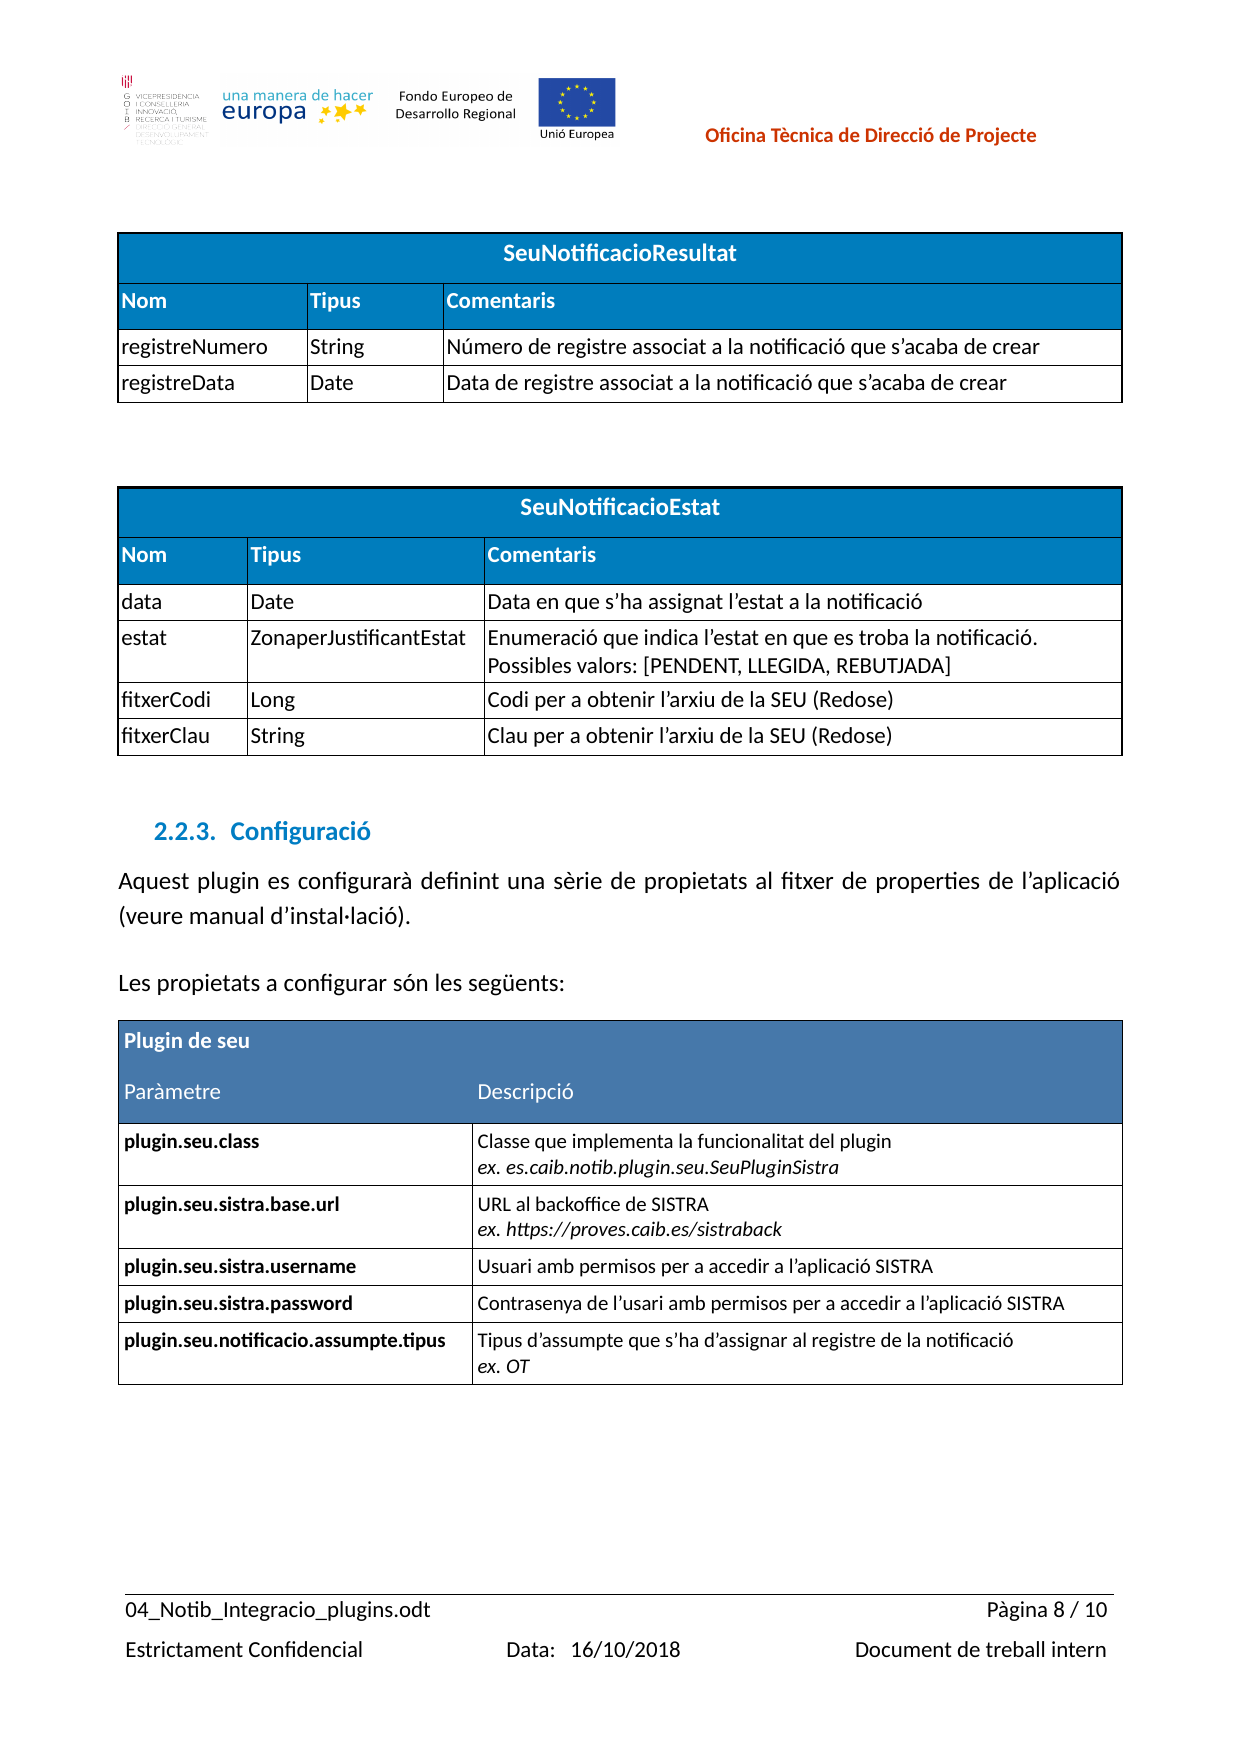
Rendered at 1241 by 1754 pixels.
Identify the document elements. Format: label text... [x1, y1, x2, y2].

table_cell Contrasenya de l’usari amb permisos per a accedir a l’aplicació SISTRA [473, 1286, 1122, 1322]
subtitle Configuració [153, 814, 1122, 848]
table_cell fitxerClau [119, 719, 247, 754]
table_cell registreData [119, 366, 307, 402]
table_cell Date [308, 366, 443, 402]
picture [118, 73, 213, 147]
table_cell plugin.seu.sistra.base.url [119, 1186, 472, 1248]
text Aquest plugin es configurarà definint una sèrie de propietats al fitxer de properties de l’aplicació (veure manual d’instal·lació). [118, 865, 1122, 931]
table_cell estat [119, 621, 247, 682]
table_cell Tipus [308, 284, 443, 329]
table_cell Tipus d’assumpte que s’ha d’assignar al registre de la notificació ex. OT [473, 1323, 1122, 1384]
table_header Plugin de seu [119, 1021, 1122, 1072]
table_cell plugin.seu.class [119, 1124, 472, 1185]
table_cell plugin.seu.sistra.password [119, 1286, 472, 1322]
table_cell Tipus [248, 538, 484, 584]
table_cell Usuari amb permisos per a accedir a l’aplicació SISTRA [473, 1249, 1122, 1285]
table_cell ZonaperJustificantEstat [248, 621, 484, 682]
table_cell plugin.seu.notificacio.assumpte.tipus [119, 1323, 472, 1384]
table_cell Nom [119, 284, 307, 329]
table_cell Comentaris [485, 538, 1121, 584]
table_cell Clau per a obtenir l’arxiu de la SEU (Redose) [485, 719, 1121, 754]
table_cell Enumeració que indica l’estat en que es troba la notificació. Possibles valors: [PENDENT, LLEGIDA, REBUTJADA] [485, 621, 1121, 682]
table_cell plugin.seu.sistra.username [119, 1249, 472, 1285]
table_cell Data en que s’ha assignat l’estat a la notificació [485, 585, 1121, 620]
table_cell Codi per a obtenir l’arxiu de la SEU (Redose) [485, 683, 1121, 718]
table_cell Long [248, 683, 484, 718]
picture [219, 73, 621, 147]
table_cell Nom [119, 538, 247, 584]
table_cell Date [248, 585, 484, 620]
table_cell Descripció [472, 1072, 1122, 1123]
table_cell Número de registre associat a la notificació que s’acaba de crear [444, 330, 1121, 365]
table_cell fitxerCodi [119, 683, 247, 718]
table_cell Data de registre associat a la notificació que s’acaba de crear [444, 366, 1121, 402]
table_cell String [308, 330, 443, 365]
table_cell data [119, 585, 247, 620]
table_header SeuNotificacioEstat [119, 489, 1121, 537]
table_header SeuNotificacioResultat [119, 234, 1121, 283]
table_cell Paràmetre [119, 1072, 472, 1123]
text Les propietats a configurar són les següents: [118, 968, 1122, 998]
table_cell Classe que implementa la funcionalitat del plugin ex. es.caib.notib.plugin.seu.SeuPluginSistra [473, 1124, 1122, 1185]
table_cell URL al backoffice de SISTRA ex. https://proves.caib.es/sistraback [473, 1186, 1122, 1248]
table_cell registreNumero [119, 330, 307, 365]
table_cell String [248, 719, 484, 754]
table_cell Comentaris [444, 284, 1121, 329]
